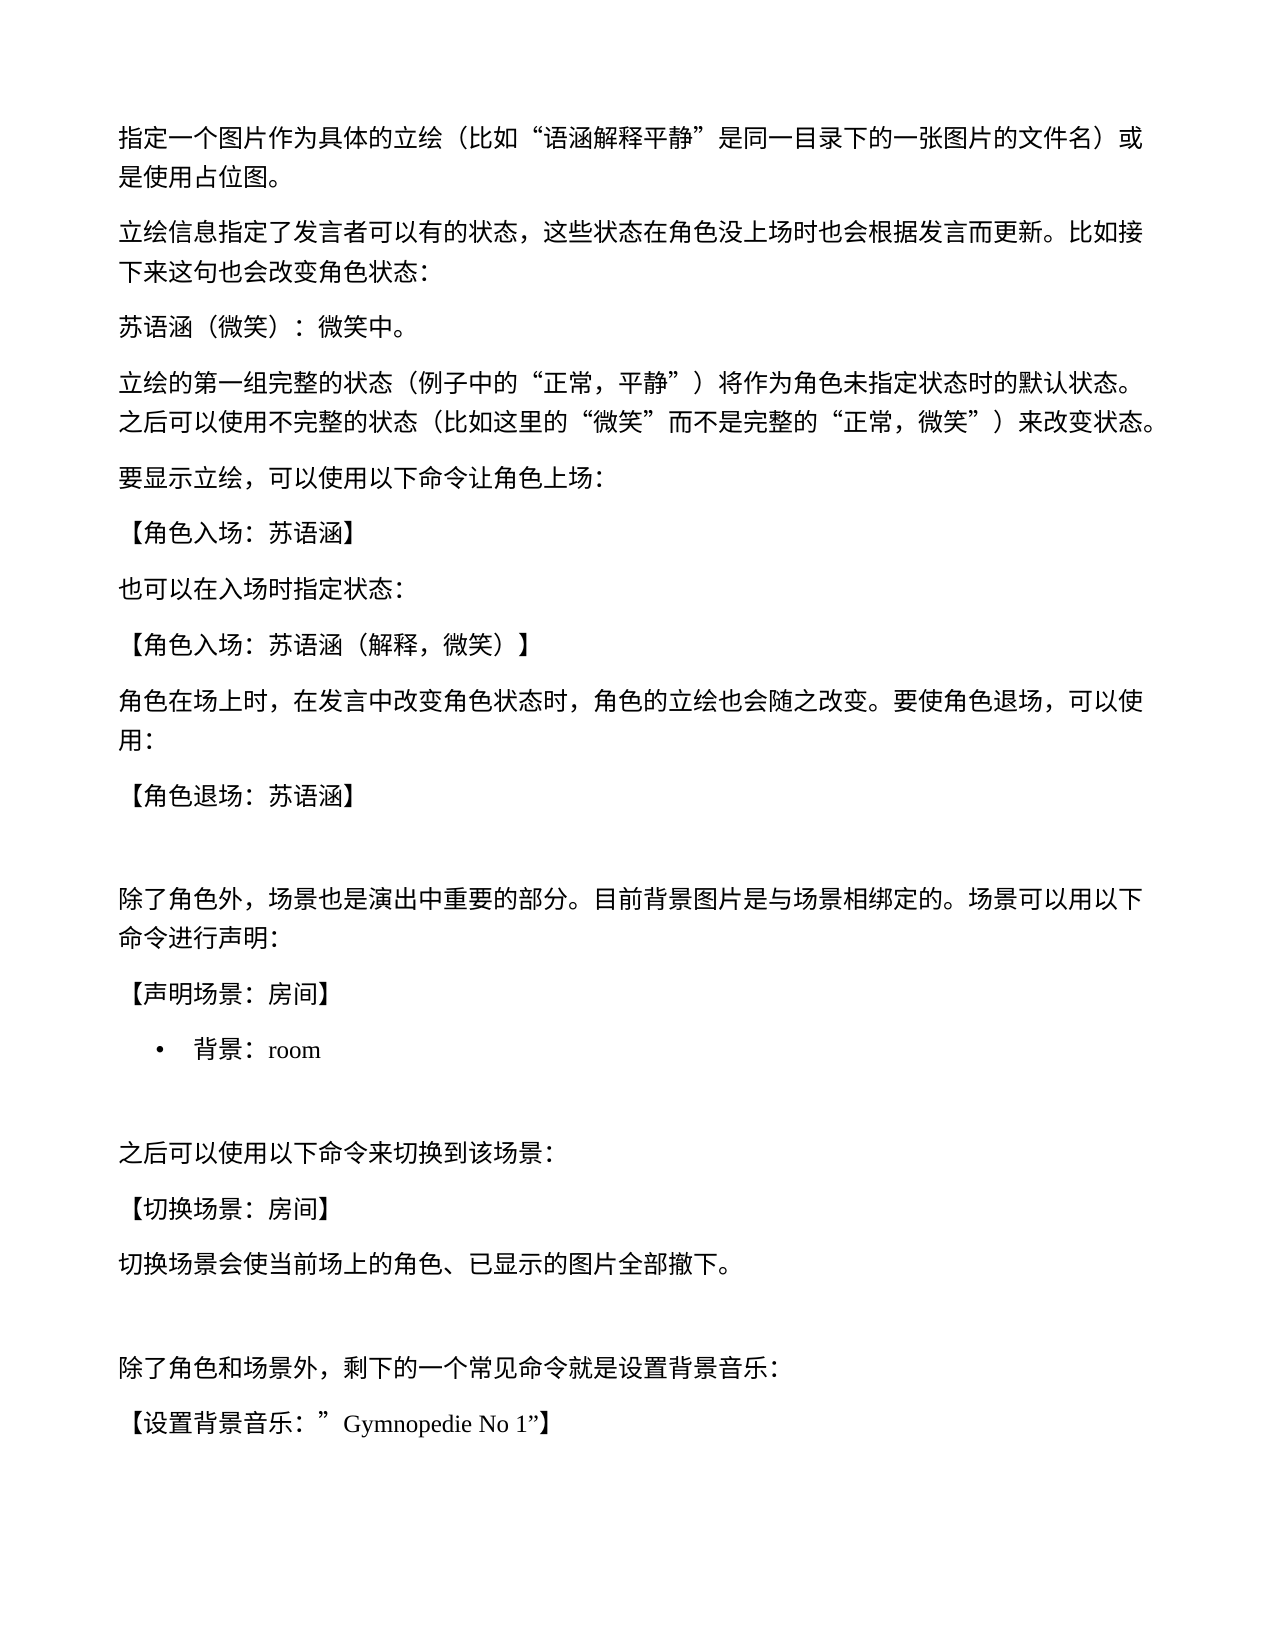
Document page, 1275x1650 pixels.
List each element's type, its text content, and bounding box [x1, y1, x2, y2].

text 立绘信息指定了发言者可以有的状态，这些状态在角色没上场时也会根据发言而更新。比如接下来这句也会改变角色状态： [118, 213, 1157, 288]
text 角色在场上时，在发言中改变角色状态时，角色的立绘也会随之改变。要使角色退场，可以使用： [118, 681, 1157, 756]
text 立绘的第一组完整的状态（例子中的“正常，平静”）将作为角色未指定状态时的默认状态。之后可以使用不完整的状态（比如这里的“微笑”而不是完整的“正常，微笑”）来改变状态。 [118, 363, 1157, 439]
text 指定一个图片作为具体的立绘（比如“语涵解释平静”是同一目录下的一张图片的文件名）或是使用占位图。 [118, 118, 1157, 193]
text 除了角色外，场景也是演出中重要的部分。目前背景图片是与场景相绑定的。场景可以用以下命令进行声明： [118, 879, 1157, 955]
text 苏语涵（微笑）：微笑中。 [118, 308, 1157, 344]
text 【角色退场：苏语涵】 [118, 776, 1157, 812]
text 【设置背景音乐：”Gymnopedie No 1”】 [118, 1404, 1157, 1440]
text 除了角色和场景外，剩下的一个常见命令就是设置背景音乐： [118, 1348, 1157, 1384]
text 之后可以使用以下命令来切换到该场景： [118, 1133, 1157, 1169]
text 【声明场景：房间】 [118, 974, 1157, 1010]
text 【角色入场：苏语涵】 [118, 514, 1157, 550]
text 切换场景会使当前场上的角色、已显示的图片全部撤下。 [118, 1245, 1157, 1281]
text 【角色入场：苏语涵（解释，微笑）】 [118, 625, 1157, 662]
text 也可以在入场时指定状态： [118, 570, 1157, 606]
list 背景：room [156, 1030, 1157, 1066]
text 要显示立绘，可以使用以下命令让角色上场： [118, 458, 1157, 494]
text 【切换场景：房间】 [118, 1189, 1157, 1225]
